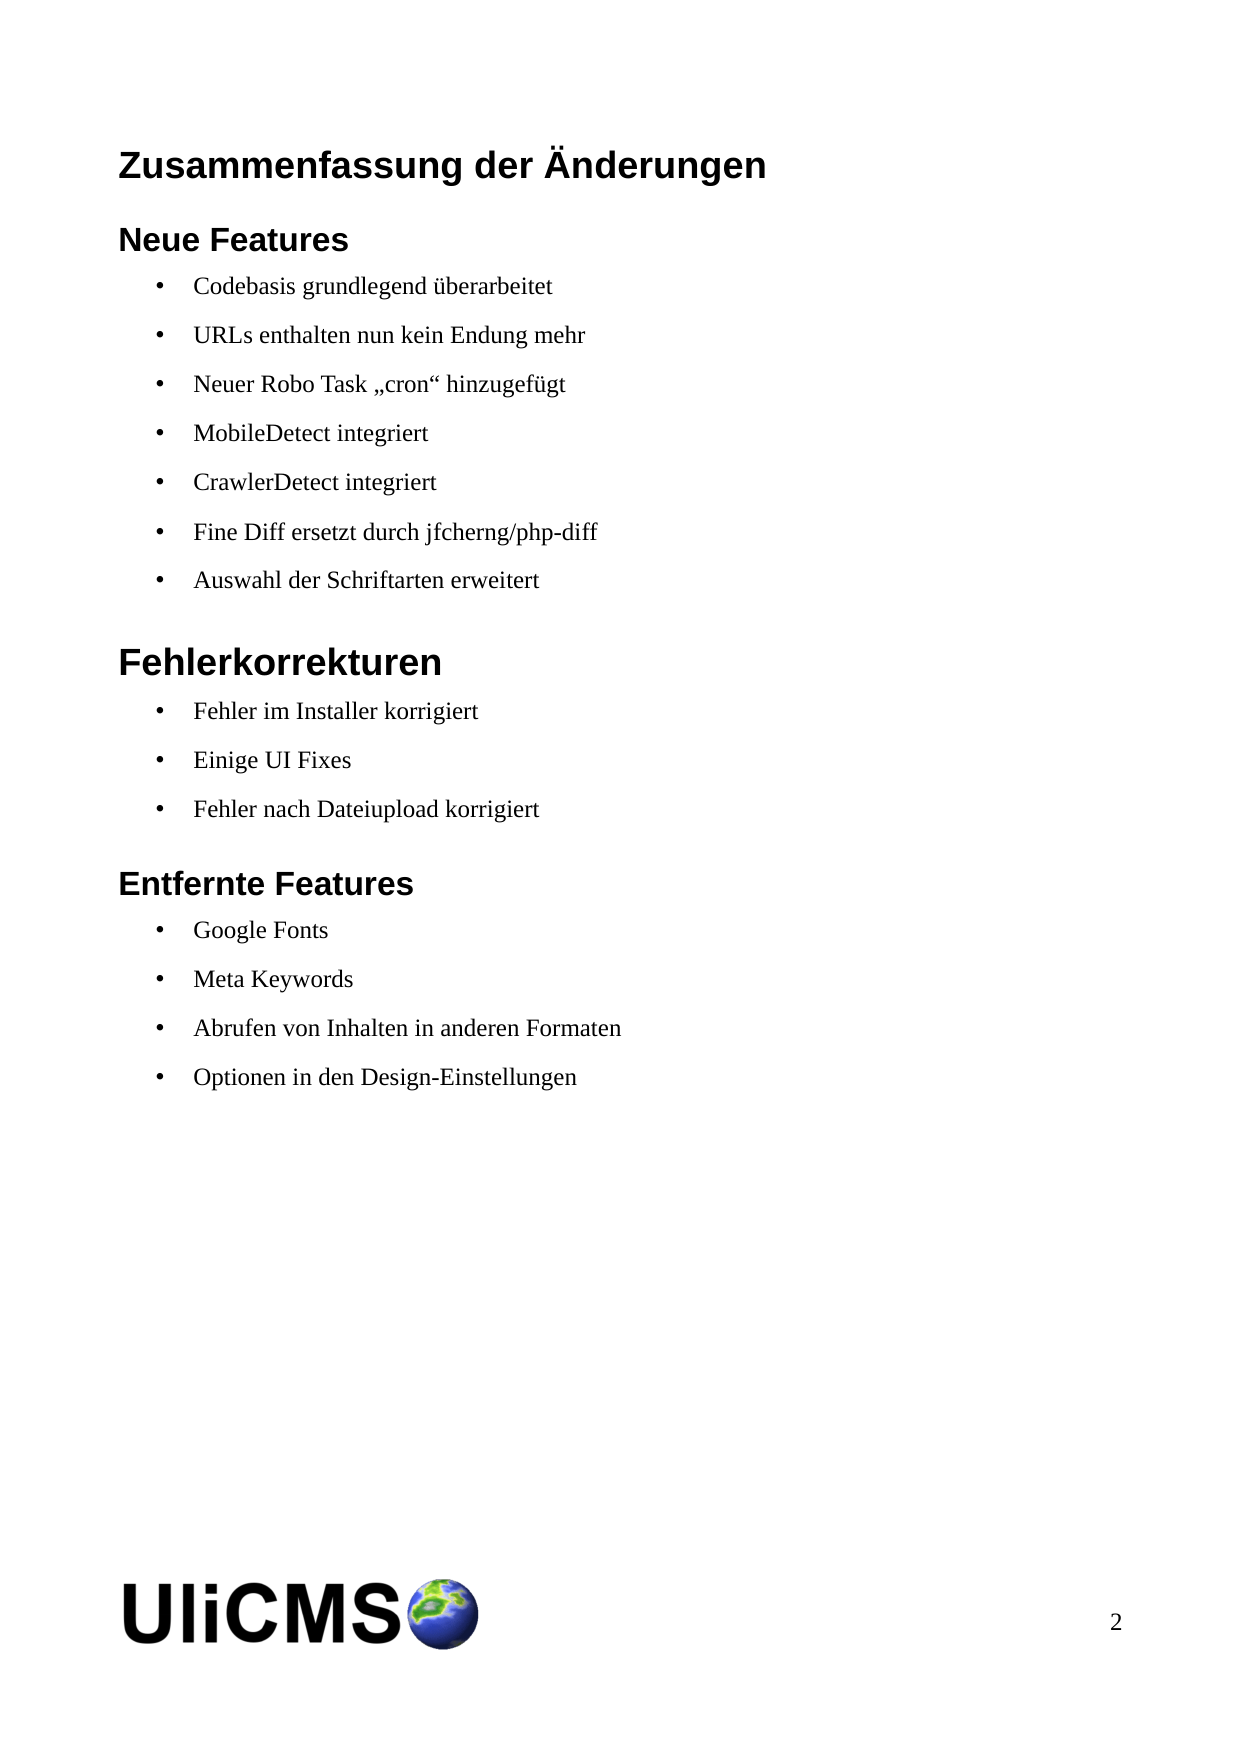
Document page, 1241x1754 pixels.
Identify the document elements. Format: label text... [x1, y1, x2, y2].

list CrawlerDetect integriert [156, 467, 1122, 496]
list Fine Diff ersetzt durch jfcherng/php-diff [156, 517, 1122, 545]
list Neuer Robo Task „cron“ hinzugefügt [156, 369, 1122, 398]
list Codebasis grundlegend überarbeitet [156, 271, 1122, 300]
list Fehler nach Dateiupload korrigiert [156, 794, 1122, 823]
list URLs enthalten nun kein Endung mehr [156, 320, 1122, 349]
subtitle Neue Features [118, 220, 1122, 259]
list Abrufen von Inhalten in anderen Formaten [156, 1013, 1122, 1042]
picture [118, 1578, 479, 1652]
list Meta Keywords [156, 964, 1122, 993]
list Auswahl der Schriftarten erweitert [156, 566, 1122, 594]
subtitle Entfernte Features [118, 864, 1122, 902]
subtitle Fehlerkorrekturen [118, 640, 1122, 683]
list MobileDetect integriert [156, 418, 1122, 447]
list Fehler im Installer korrigiert [156, 696, 1122, 724]
list Google Fonts [156, 915, 1122, 944]
list Optionen in den Design-Einstellungen [156, 1062, 1122, 1091]
list Einige UI Fixes [156, 745, 1122, 774]
